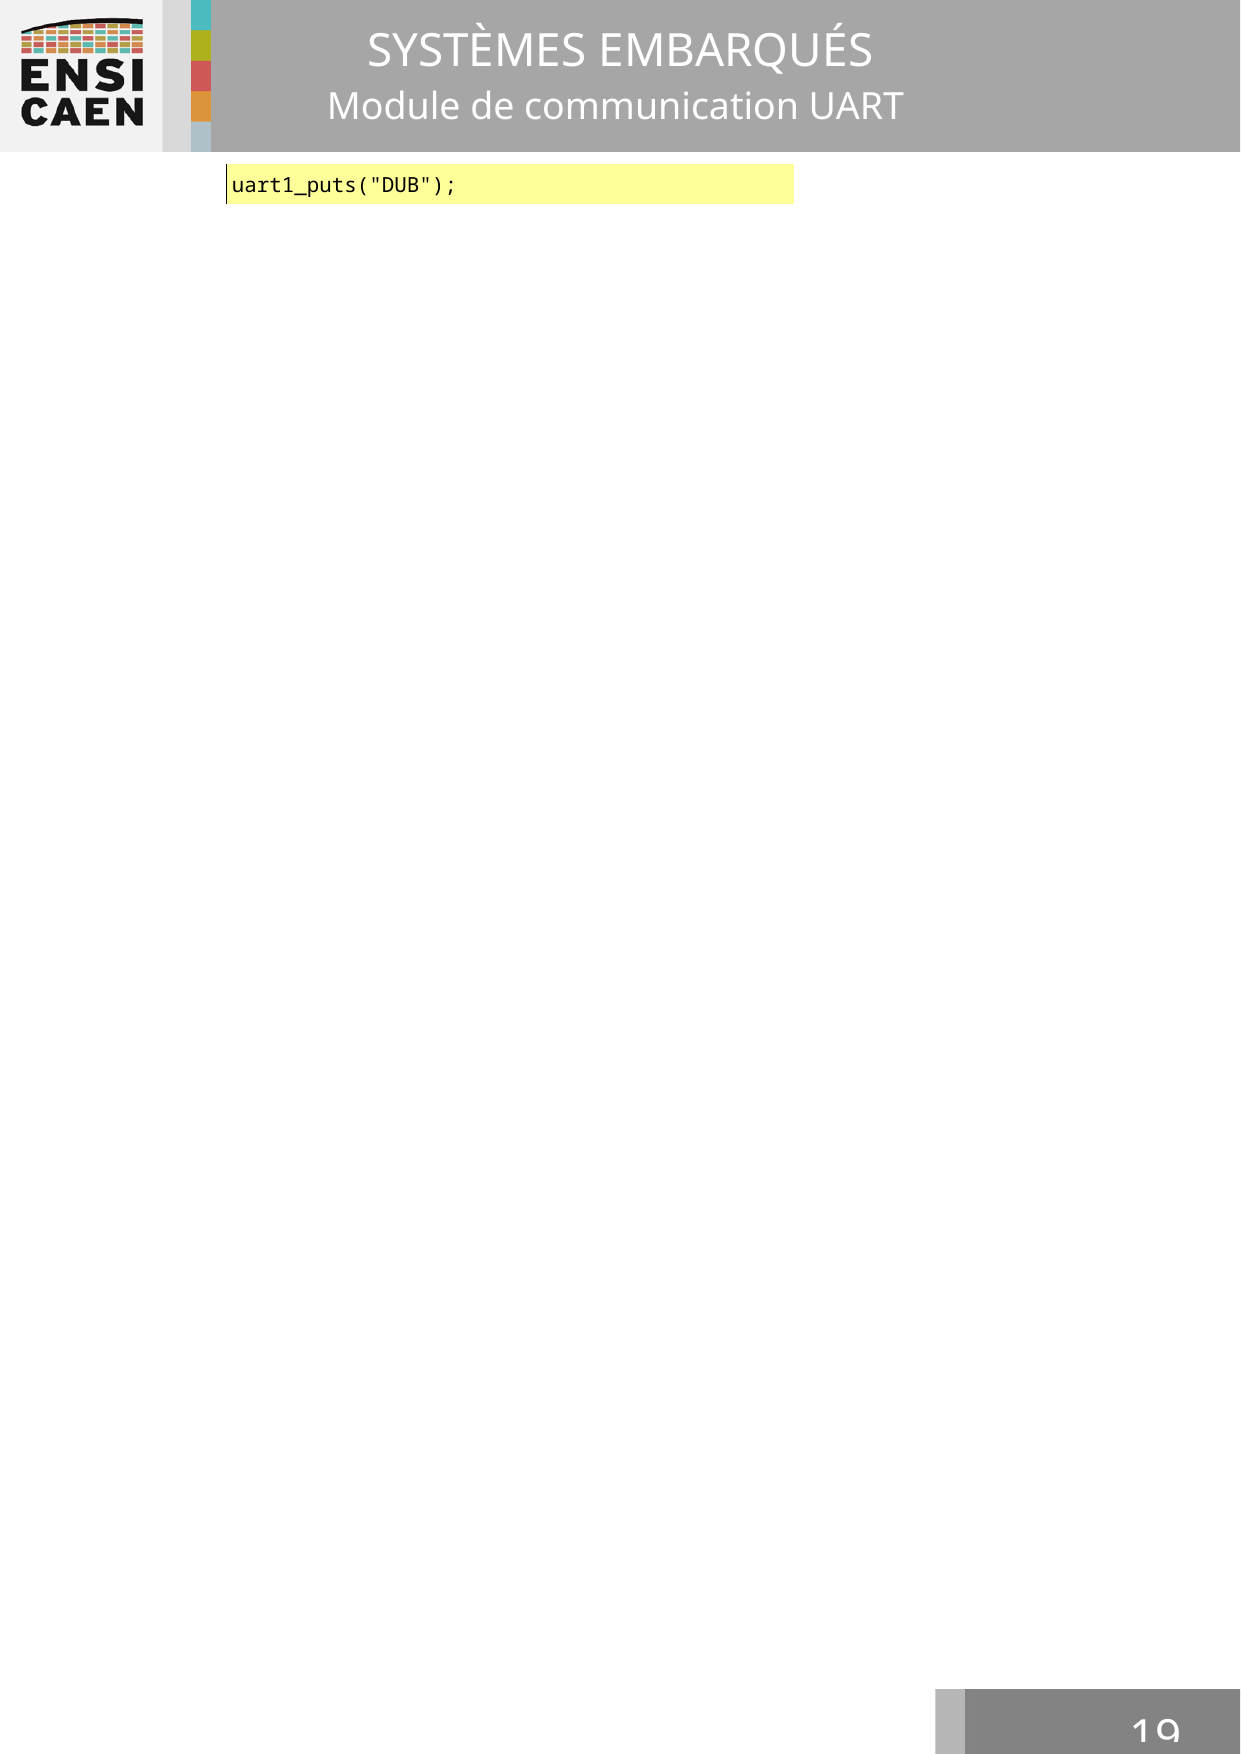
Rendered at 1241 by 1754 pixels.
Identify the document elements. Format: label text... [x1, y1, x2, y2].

table_header uart1_puts("DUB"); [227, 164, 794, 204]
picture [0, 0, 1241, 152]
picture [935, 1689, 1241, 1754]
